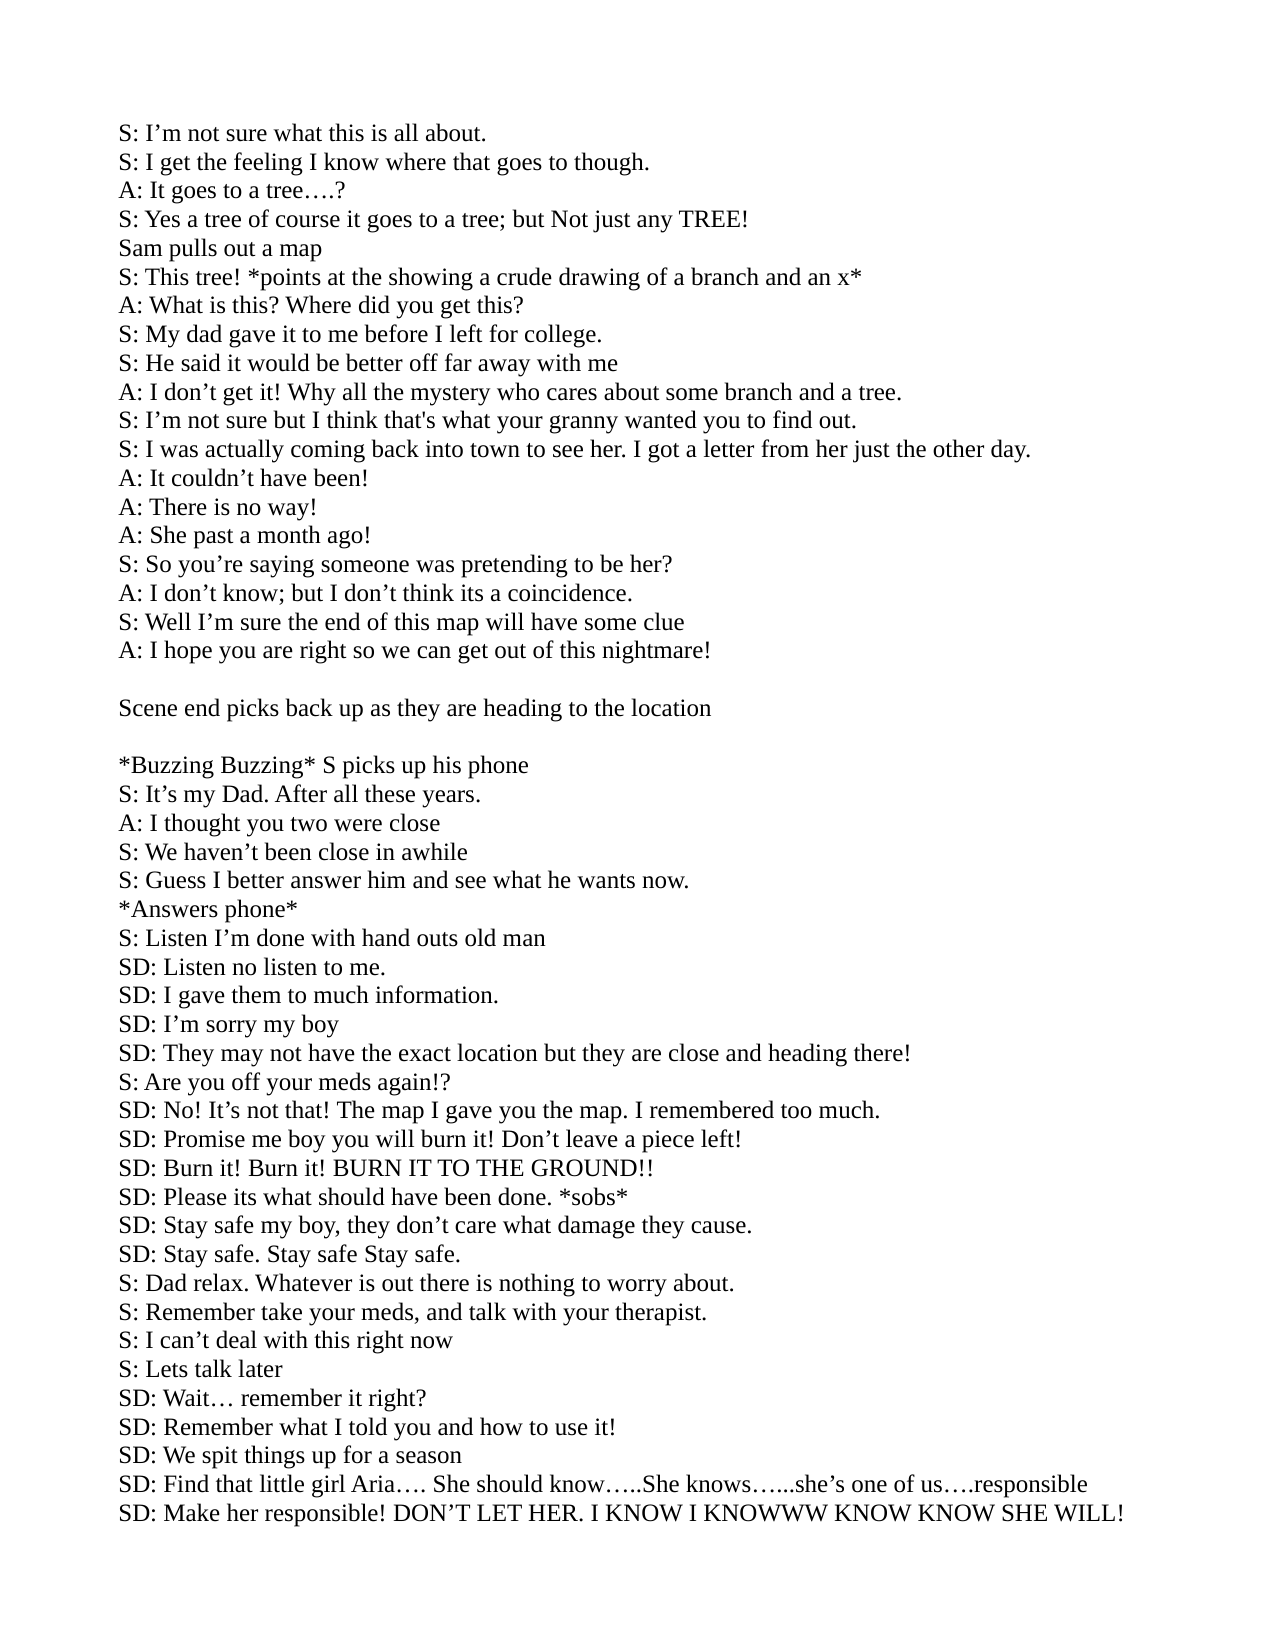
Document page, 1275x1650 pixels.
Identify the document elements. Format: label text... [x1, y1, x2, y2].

text A: It couldn’t have been! [118, 463, 1157, 492]
text S: Dad relax. Whatever is out there is nothing to worry about. [118, 1268, 1157, 1297]
text SD: They may not have the exact location but they are close and heading there! [118, 1038, 1157, 1067]
text S: He said it would be better off far away with me [118, 348, 1157, 377]
text A: I don’t know; but I don’t think its a coincidence. [118, 578, 1157, 607]
text SD: Please its what should have been done. *sobs* [118, 1182, 1157, 1211]
text A: I hope you are right so we can get out of this nightmare! [118, 636, 1157, 664]
text SD: Remember what I told you and how to use it! [118, 1412, 1157, 1441]
text *Buzzing Buzzing* S picks up his phone [118, 751, 1157, 779]
text S: I can’t deal with this right now [118, 1326, 1157, 1354]
text SD: I’m sorry my boy [118, 1009, 1157, 1038]
text SD: Wait… remember it right? [118, 1383, 1157, 1412]
text S: I get the feeling I know where that goes to though. [118, 147, 1157, 176]
text SD: Stay safe my boy, they don’t care what damage they cause. [118, 1211, 1157, 1239]
text S: Well I’m sure the end of this map will have some clue [118, 607, 1157, 636]
text SD: We spit things up for a season [118, 1441, 1157, 1469]
text S: So you’re saying someone was pretending to be her? [118, 549, 1157, 578]
text A: There is no way! [118, 492, 1157, 521]
text SD: Stay safe. Stay safe Stay safe. [118, 1239, 1157, 1268]
text A: I don’t get it! Why all the mystery who cares about some branch and a tree. [118, 377, 1157, 406]
text S: We haven’t been close in awhile [118, 837, 1157, 866]
text Scene end picks back up as they are heading to the location [118, 693, 1157, 722]
text S: It’s my Dad. After all these years. [118, 779, 1157, 808]
text S: Lets talk later [118, 1354, 1157, 1383]
text Sam pulls out a map [118, 233, 1157, 262]
text S: This tree! *points at the showing a crude drawing of a branch and an x* [118, 262, 1157, 291]
text SD: Burn it! Burn it! BURN IT TO THE GROUND!! [118, 1153, 1157, 1182]
text A: What is this? Where did you get this? [118, 291, 1157, 319]
text A: She past a month ago! [118, 521, 1157, 549]
text SD: I gave them to much information. [118, 981, 1157, 1009]
text SD: Listen no listen to me. [118, 952, 1157, 981]
text S: Guess I better answer him and see what he wants now. [118, 866, 1157, 894]
text S: Yes a tree of course it goes to a tree; but Not just any TREE! [118, 204, 1157, 233]
text S: Are you off your meds again!? [118, 1067, 1157, 1096]
text *Answers phone* [118, 894, 1157, 923]
text SD: Make her responsible! DON’T LET HER. I KNOW I KNOWWW KNOW KNOW SHE WILL! [118, 1498, 1157, 1527]
text S: I’m not sure what this is all about. [118, 118, 1157, 147]
text S: My dad gave it to me before I left for college. [118, 319, 1157, 348]
text S: I’m not sure but I think that's what your granny wanted you to find out. [118, 406, 1157, 434]
text S: Remember take your meds, and talk with your therapist. [118, 1297, 1157, 1326]
text A: It goes to a tree….? [118, 176, 1157, 204]
text S: I was actually coming back into town to see her. I got a letter from her just the other day. [118, 434, 1157, 463]
text A: I thought you two were close [118, 808, 1157, 837]
text SD: No! It’s not that! The map I gave you the map. I remembered too much. [118, 1096, 1157, 1124]
text S: Listen I’m done with hand outs old man [118, 923, 1157, 952]
text SD: Find that little girl Aria…. She should know…..She knows…...she’s one of us….responsible [118, 1469, 1157, 1498]
text SD: Promise me boy you will burn it! Don’t leave a piece left! [118, 1124, 1157, 1153]
